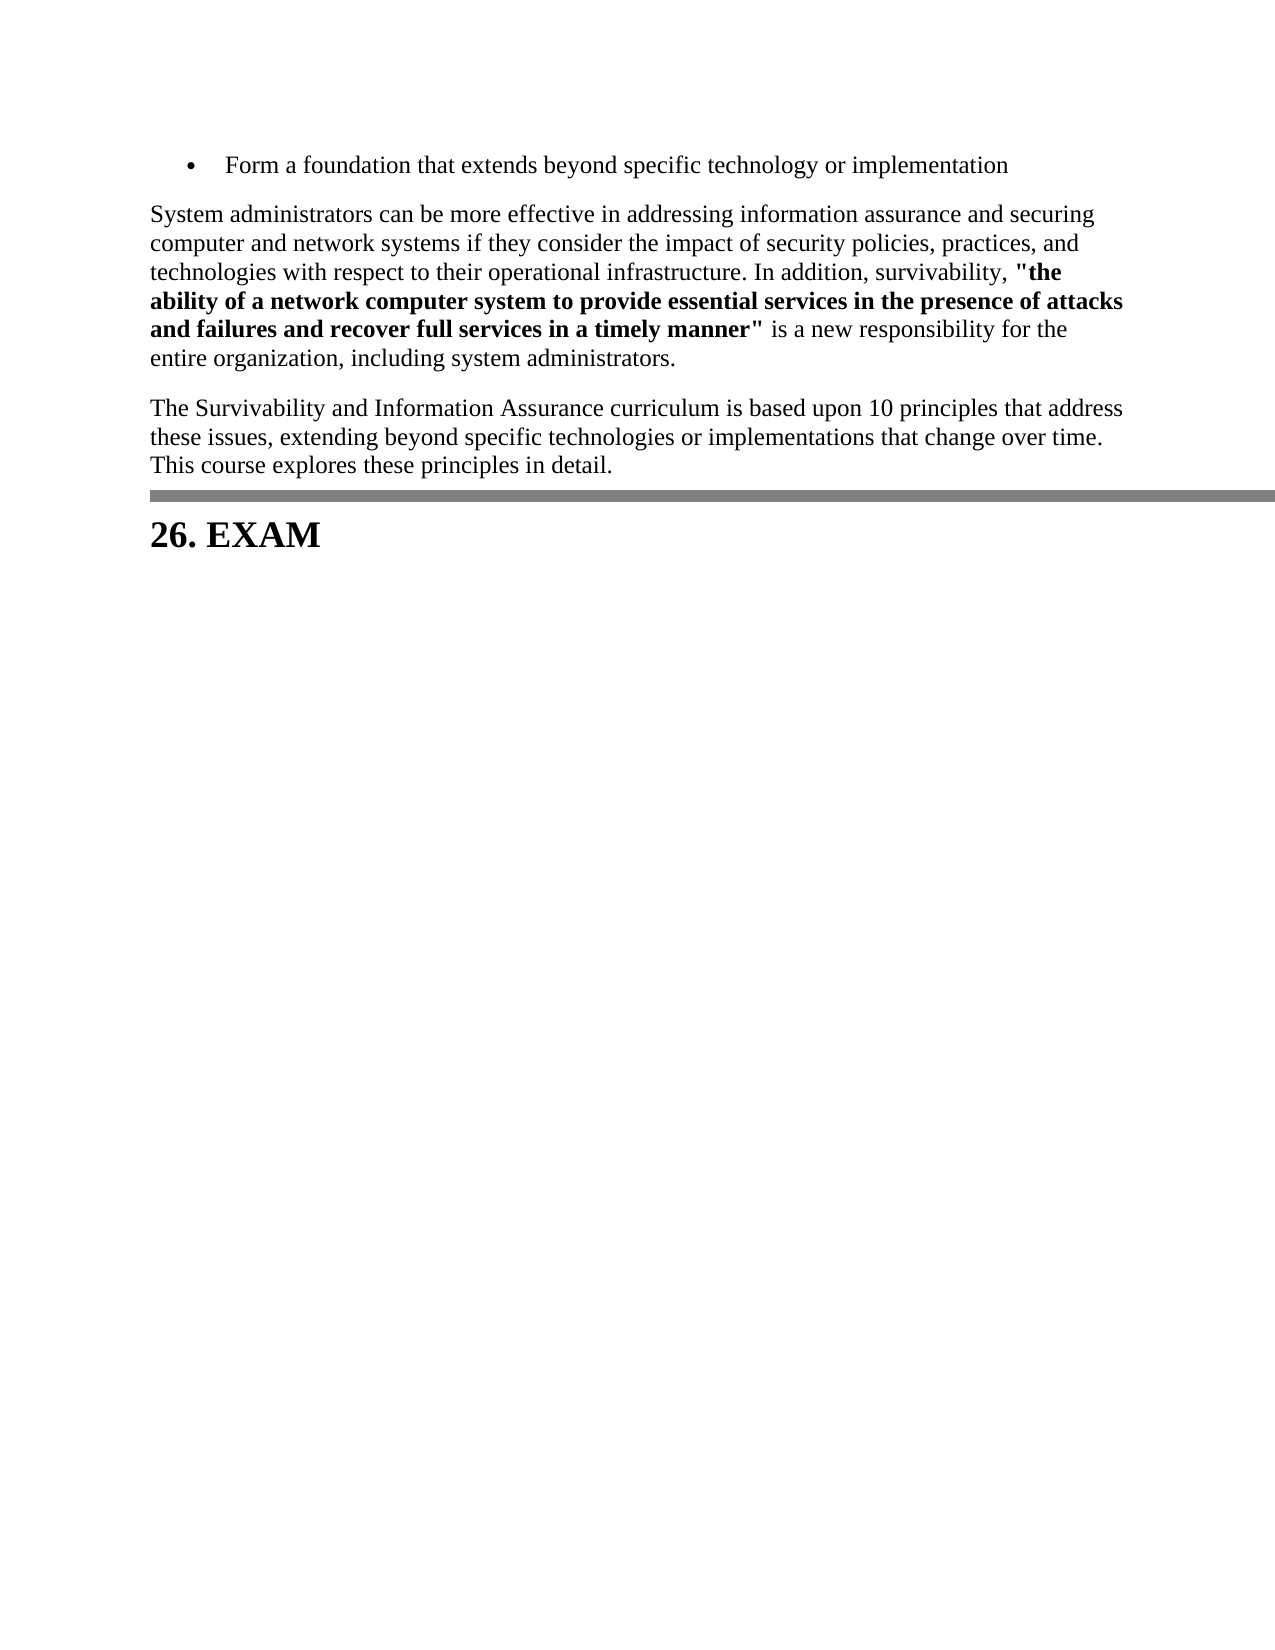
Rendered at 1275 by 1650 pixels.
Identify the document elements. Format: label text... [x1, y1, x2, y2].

text The Survivability and Information Assurance curriculum is based upon 10 principles that address these issues, extending beyond specific technologies or implementations that change over time. This course explores these principles in detail. [150, 393, 1125, 479]
subtitle 26. EXAM [150, 513, 1125, 556]
list Form a foundation that extends beyond specific technology or implementation [187, 150, 1125, 179]
text System administrators can be more effective in addressing information assurance and securing computer and network systems if they consider the impact of security policies, practices, and technologies with respect to their operational infrastructure. In addition, survivability, "the ability of a network computer system to provide essential services in the presence of attacks and failures and recover full services in a timely manner" is a new responsibility for the entire organization, including system administrators. [150, 199, 1125, 372]
